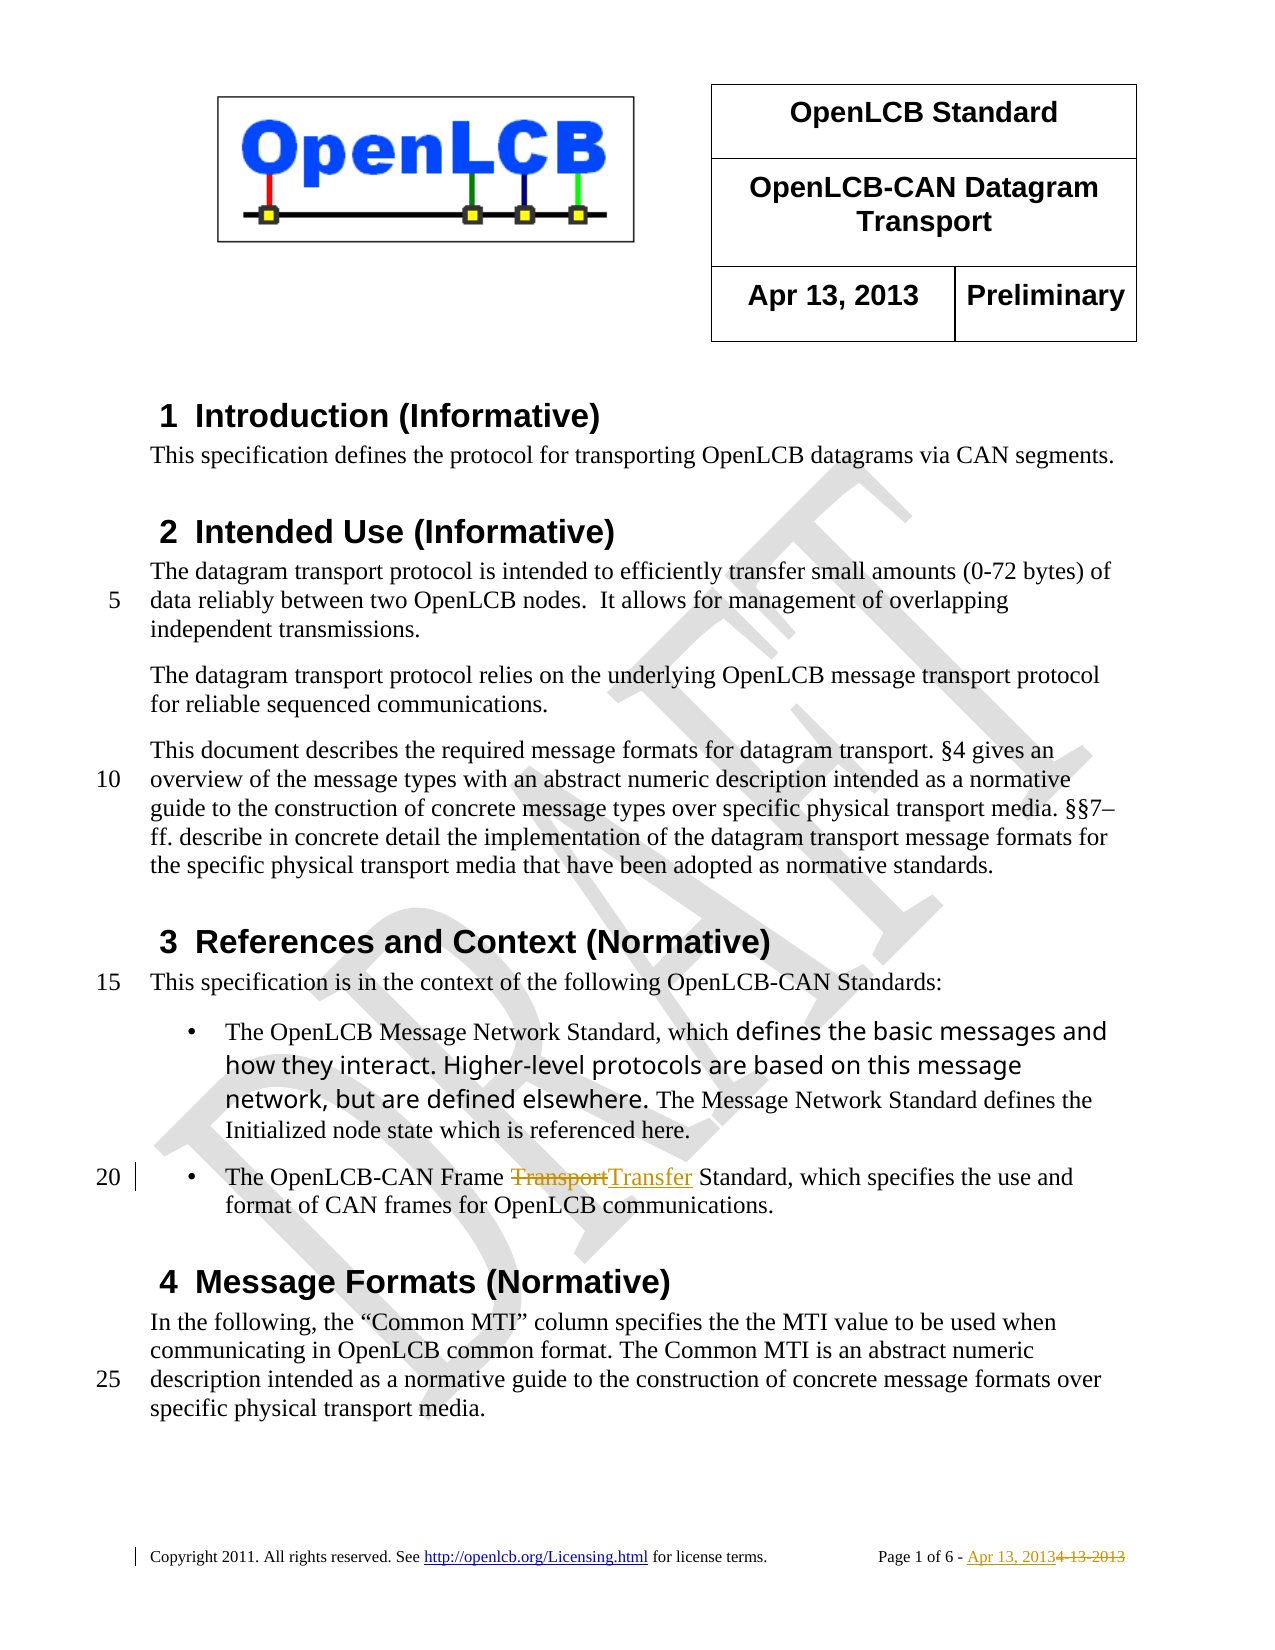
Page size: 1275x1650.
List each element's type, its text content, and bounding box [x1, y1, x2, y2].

text The datagram transport protocol relies on the underlying OpenLCB message transport protocol for reliable sequenced communications. [668, 660, 968, 718]
text This specification is in the context of the following OpenLCB-CAN Standards: [670, 967, 811, 996]
list The OpenLCB-CAN Frame Transfer Standard, which specifies the use and format of CAN frames for OpenLCB communications. [187, 1162, 261, 1219]
subtitle Message Formats (Normative) [150, 1262, 343, 1301]
list The OpenLCB Message Network Standard, which defines the basic messages and how they interact. Higher-level protocols are based on this message network, but are defined elsewhere. The Message Network Standard defines the Initialized node state which is referenced here. [537, 1013, 1125, 1144]
subtitle [815, 512, 1125, 550]
subtitle Intended Use (Informative) [150, 512, 786, 550]
list The OpenLCB Message Network Standard, which defines the basic messages and how they interact. Higher-level protocols are based on this message network, but are defined elsewhere. The Message Network Standard defines the Initialized node state which is referenced here. [212, 1087, 386, 1144]
subtitle References and Context (Normative) [623, 922, 697, 961]
subtitle Message Formats (Normative) [516, 1262, 1125, 1301]
text The datagram transport protocol relies on the underlying OpenLCB message transport protocol for reliable sequenced communications. [954, 660, 1125, 718]
subtitle References and Context (Normative) [376, 938, 459, 961]
subtitle References and Context (Normative) [889, 922, 1125, 961]
subtitle References and Context (Normative) [150, 922, 377, 961]
list The OpenLCB-CAN Frame Transfer Standard, which specifies the use and format of CAN frames for OpenLCB communications. [248, 1162, 456, 1219]
subtitle Introduction (Informative) [150, 396, 1125, 434]
text The datagram transport protocol relies on the underlying OpenLCB message transport protocol for reliable sequenced communications. [150, 660, 667, 718]
subtitle References and Context (Normative) [698, 936, 761, 961]
text In the following, the “Common MTI” column specifies the the MTI value to be used when communicating in OpenLCB common format. The Common MTI is an abstract numeric description intended as a normative guide to the construction of concrete message formats over specific physical transport media. [150, 1307, 1125, 1422]
text This specification is in the context of the following OpenLCB-CAN Standards: [510, 967, 653, 996]
list The OpenLCB Message Network Standard, which defines the basic messages and how they interact. Higher-level protocols are based on this message network, but are defined elsewhere. The Message Network Standard defines the Initialized node state which is referenced here. [187, 1013, 497, 1144]
list The OpenLCB-CAN Frame Transfer Standard, which specifies the use and format of CAN frames for OpenLCB communications. [451, 1162, 572, 1219]
list The OpenLCB Message Network Standard, which defines the basic messages and how they interact. Higher-level protocols are based on this message network, but are defined elsewhere. The Message Network Standard defines the Initialized node state which is referenced here. [409, 1013, 515, 1087]
list The OpenLCB-CAN Frame Transfer Standard, which specifies the use and format of CAN frames for OpenLCB communications. [558, 1162, 1125, 1219]
text The datagram transport protocol is intended to efficiently transfer small amounts (0-72 bytes) of data reliably between two OpenLCB nodes. It allows for management of overlapping independent transmissions. [850, 556, 1125, 643]
subtitle References and Context (Normative) [461, 922, 629, 961]
picture [216, 95, 636, 244]
text This specification defines the protocol for transporting OpenLCB datagrams via CAN segments. [150, 440, 1125, 469]
text This specification is in the context of the following OpenLCB-CAN Standards: [150, 967, 331, 996]
text This document describes the required message formats for datagram transport. §4 gives an overview of the message types with an abstract numeric description intended as a normative guide to the construction of concrete message types over specific physical transport media. §§7–ff. describe in concrete detail the implementation of the datagram transport message formats for the specific physical transport media that have been adopted as normative standards. [799, 736, 1125, 879]
subtitle Message Formats (Normative) [348, 1262, 493, 1301]
text The datagram transport protocol is intended to efficiently transfer small amounts (0-72 bytes) of data reliably between two OpenLCB nodes. It allows for management of overlapping independent transmissions. [150, 556, 893, 643]
list The OpenLCB Message Network Standard, which defines the basic messages and how they interact. Higher-level protocols are based on this message network, but are defined elsewhere. The Message Network Standard defines the Initialized node state which is referenced here. [502, 1082, 648, 1144]
text This specification is in the context of the following OpenLCB-CAN Standards: [854, 967, 1125, 996]
subtitle References and Context (Normative) [762, 922, 882, 961]
text This specification is in the context of the following OpenLCB-CAN Standards: [367, 967, 494, 996]
text This document describes the required message formats for datagram transport. §4 gives an overview of the message types with an abstract numeric description intended as a normative guide to the construction of concrete message types over specific physical transport media. §§7–ff. describe in concrete detail the implementation of the datagram transport message formats for the specific physical transport media that have been adopted as normative standards. [150, 736, 828, 879]
